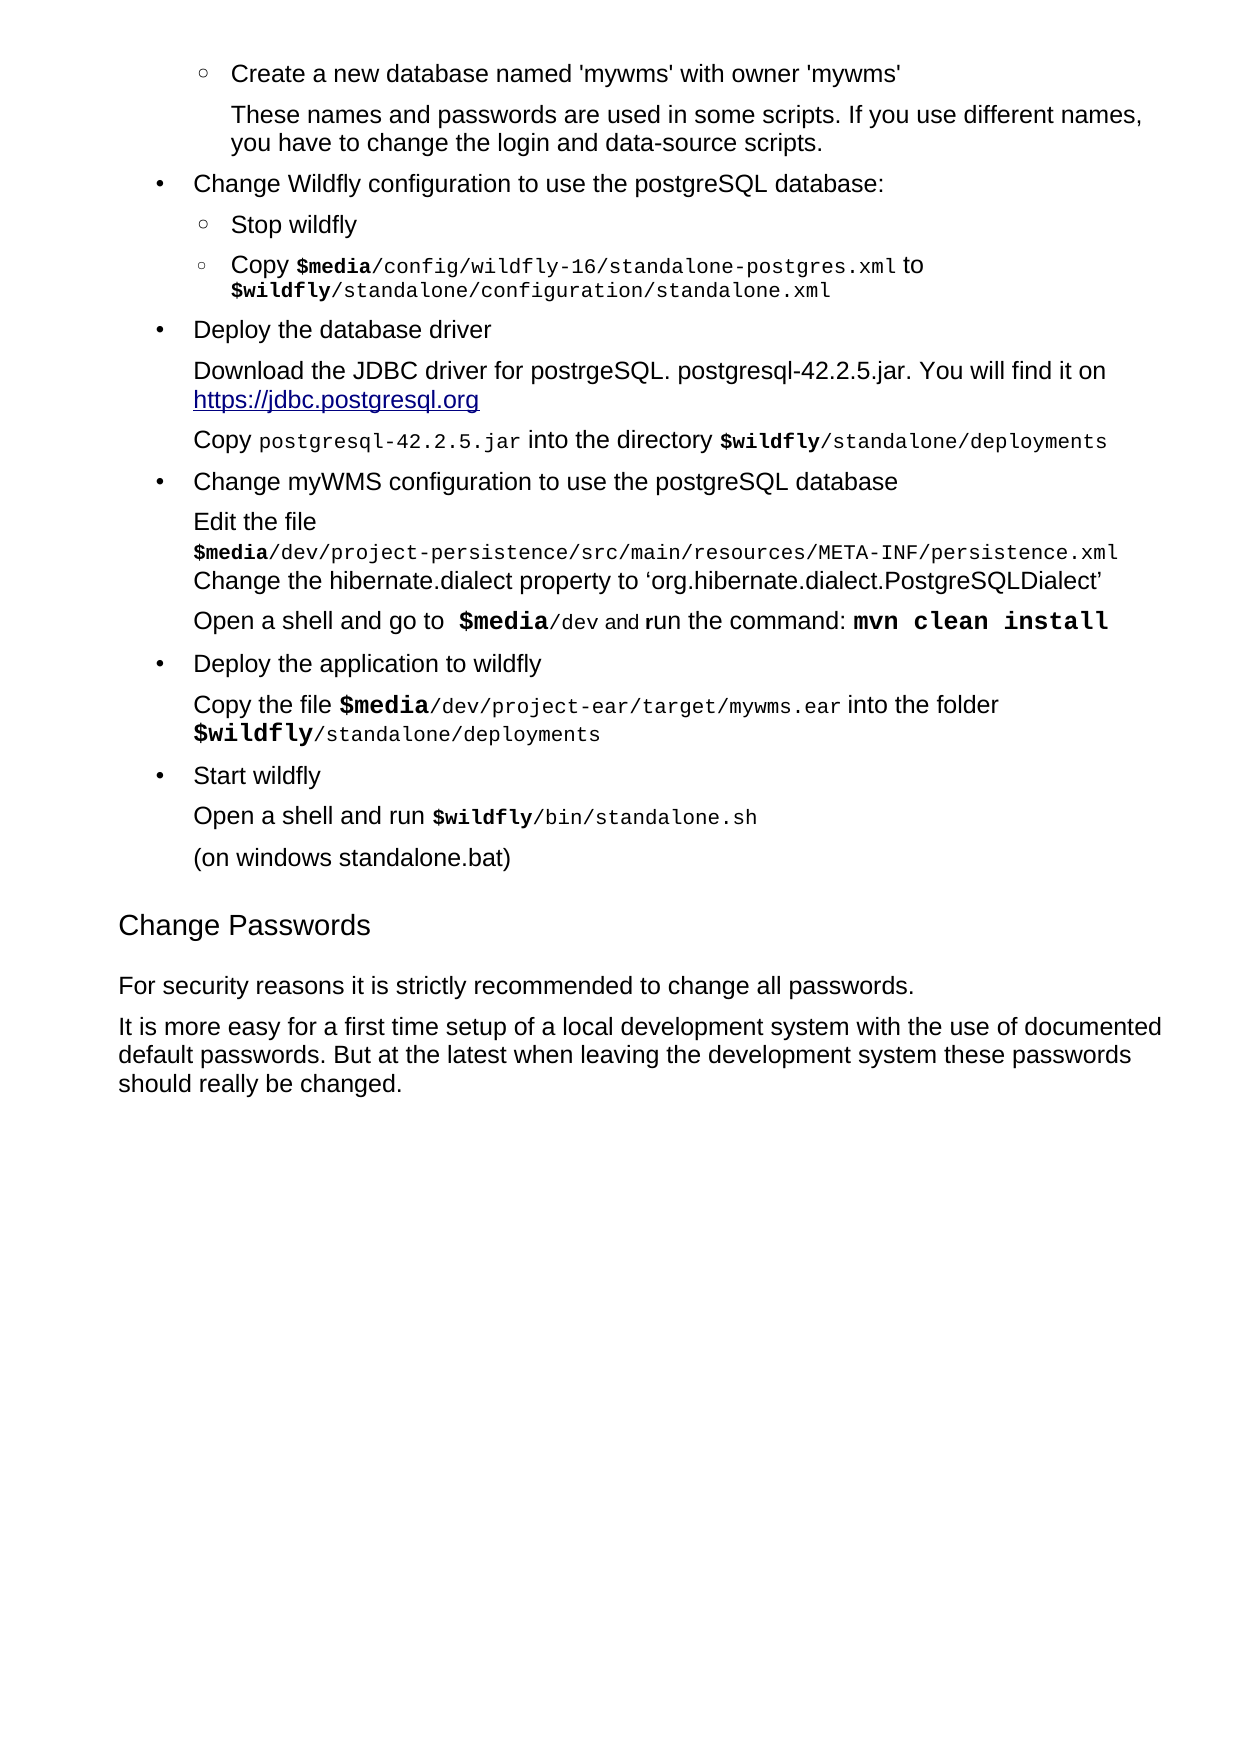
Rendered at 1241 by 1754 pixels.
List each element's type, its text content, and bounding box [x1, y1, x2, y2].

list Stop wildfly [193, 209, 1181, 238]
list Copy the file $media/dev/project-ear/target/mywms.ear into the folder $wildfly/standalone/deployments [156, 689, 1181, 749]
list Open a shell and go to $media/dev and run the command: mvn clean install [156, 606, 1181, 637]
list Create a new database named 'mywms' with owner 'mywms' [193, 59, 1181, 88]
list (on windows standalone.bat) [156, 843, 1181, 871]
list Download the JDBC driver for postrgeSQL. postgresql-42.2.5.jar. You will find it on https://jdbc.postgresql.org [156, 356, 1181, 413]
list Change myWMS configuration to use the postgreSQL database [156, 467, 1181, 496]
list Change Wildfly configuration to use the postgreSQL database: [156, 169, 1181, 198]
list Copy postgresql-42.2.5.jar into the directory $wildfly/standalone/deployments [156, 425, 1181, 455]
list These names and passwords are used in some scripts. If you use different names, you have to change the login and data-source scripts. [193, 100, 1181, 157]
list Deploy the application to wildfly [156, 649, 1181, 678]
subtitle Change Passwords [118, 908, 1181, 942]
list Copy $media/config/wildfly-16/standalone-postgres.xml to $wildfly/standalone/configuration/standalone.xml [193, 250, 1181, 303]
list Start wildfly [156, 761, 1181, 789]
list Edit the file $media/dev/project-persistence/src/main/resources/META-INF/persistence.xml Change the hibernate.dialect property to ‘org.hibernate.dialect.PostgreSQLDialect’ [156, 507, 1181, 594]
text For security reasons it is strictly recommended to change all passwords. [118, 971, 1181, 1000]
text It is more easy for a first time setup of a local development system with the use of documented default passwords. But at the latest when leaving the development system these passwords should really be changed. [118, 1012, 1181, 1098]
list Deploy the database driver [156, 315, 1181, 344]
list Open a shell and run $wildfly/bin/standalone.sh [156, 801, 1181, 831]
